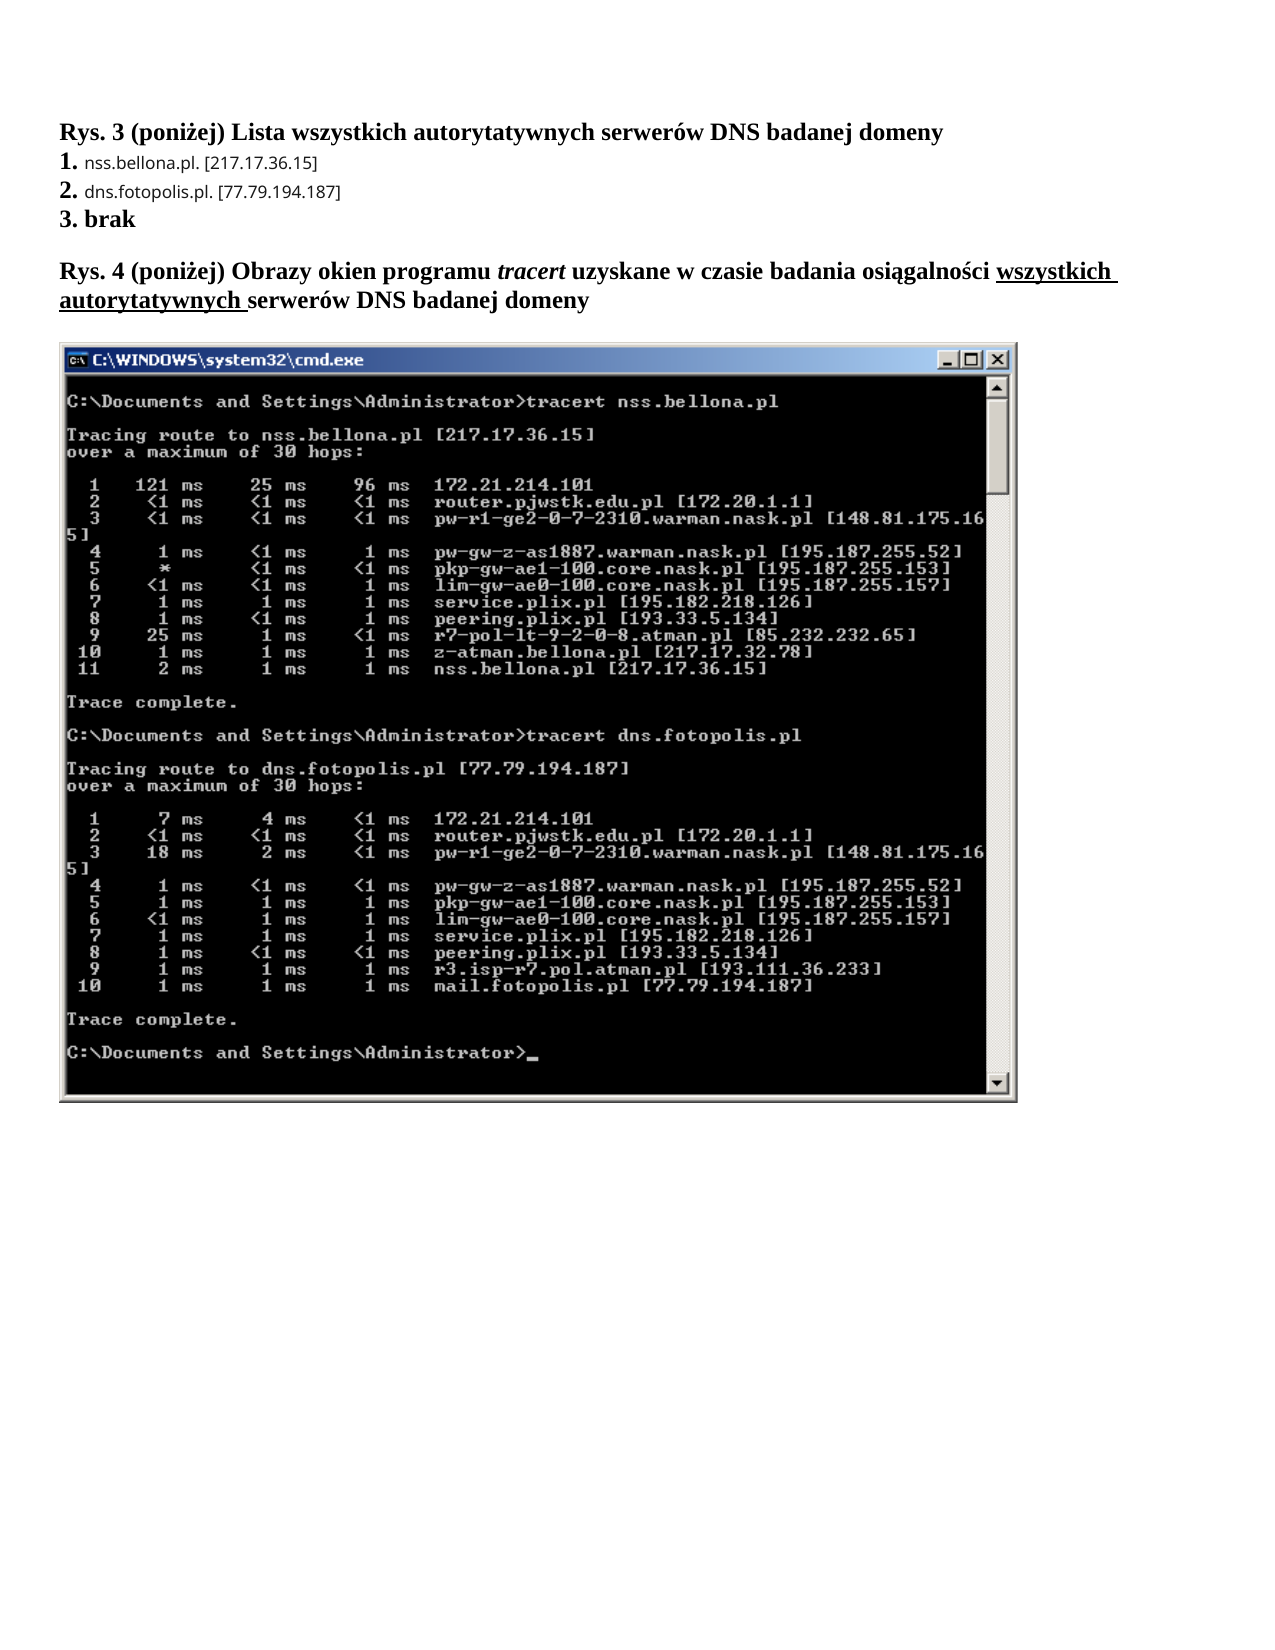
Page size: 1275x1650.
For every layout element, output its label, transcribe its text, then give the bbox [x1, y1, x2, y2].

picture [59, 342, 1018, 1103]
text Rys. 3 (poniżej) Lista wszystkich autorytatywnych serwerów DNS badanej domeny [59, 117, 1216, 146]
text 1. nss.bellona.pl. [217.17.36.15] [59, 146, 1216, 175]
text Rys. 4 (poniżej) Obrazy okien programu tracert uzyskane w czasie badania osiągalności wszystkich autorytatywnych serwerów DNS badanej domeny [59, 256, 1216, 314]
text 2. dns.fotopolis.pl. [77.79.194.187] [59, 175, 1216, 204]
text 3. brak [59, 204, 1216, 232]
